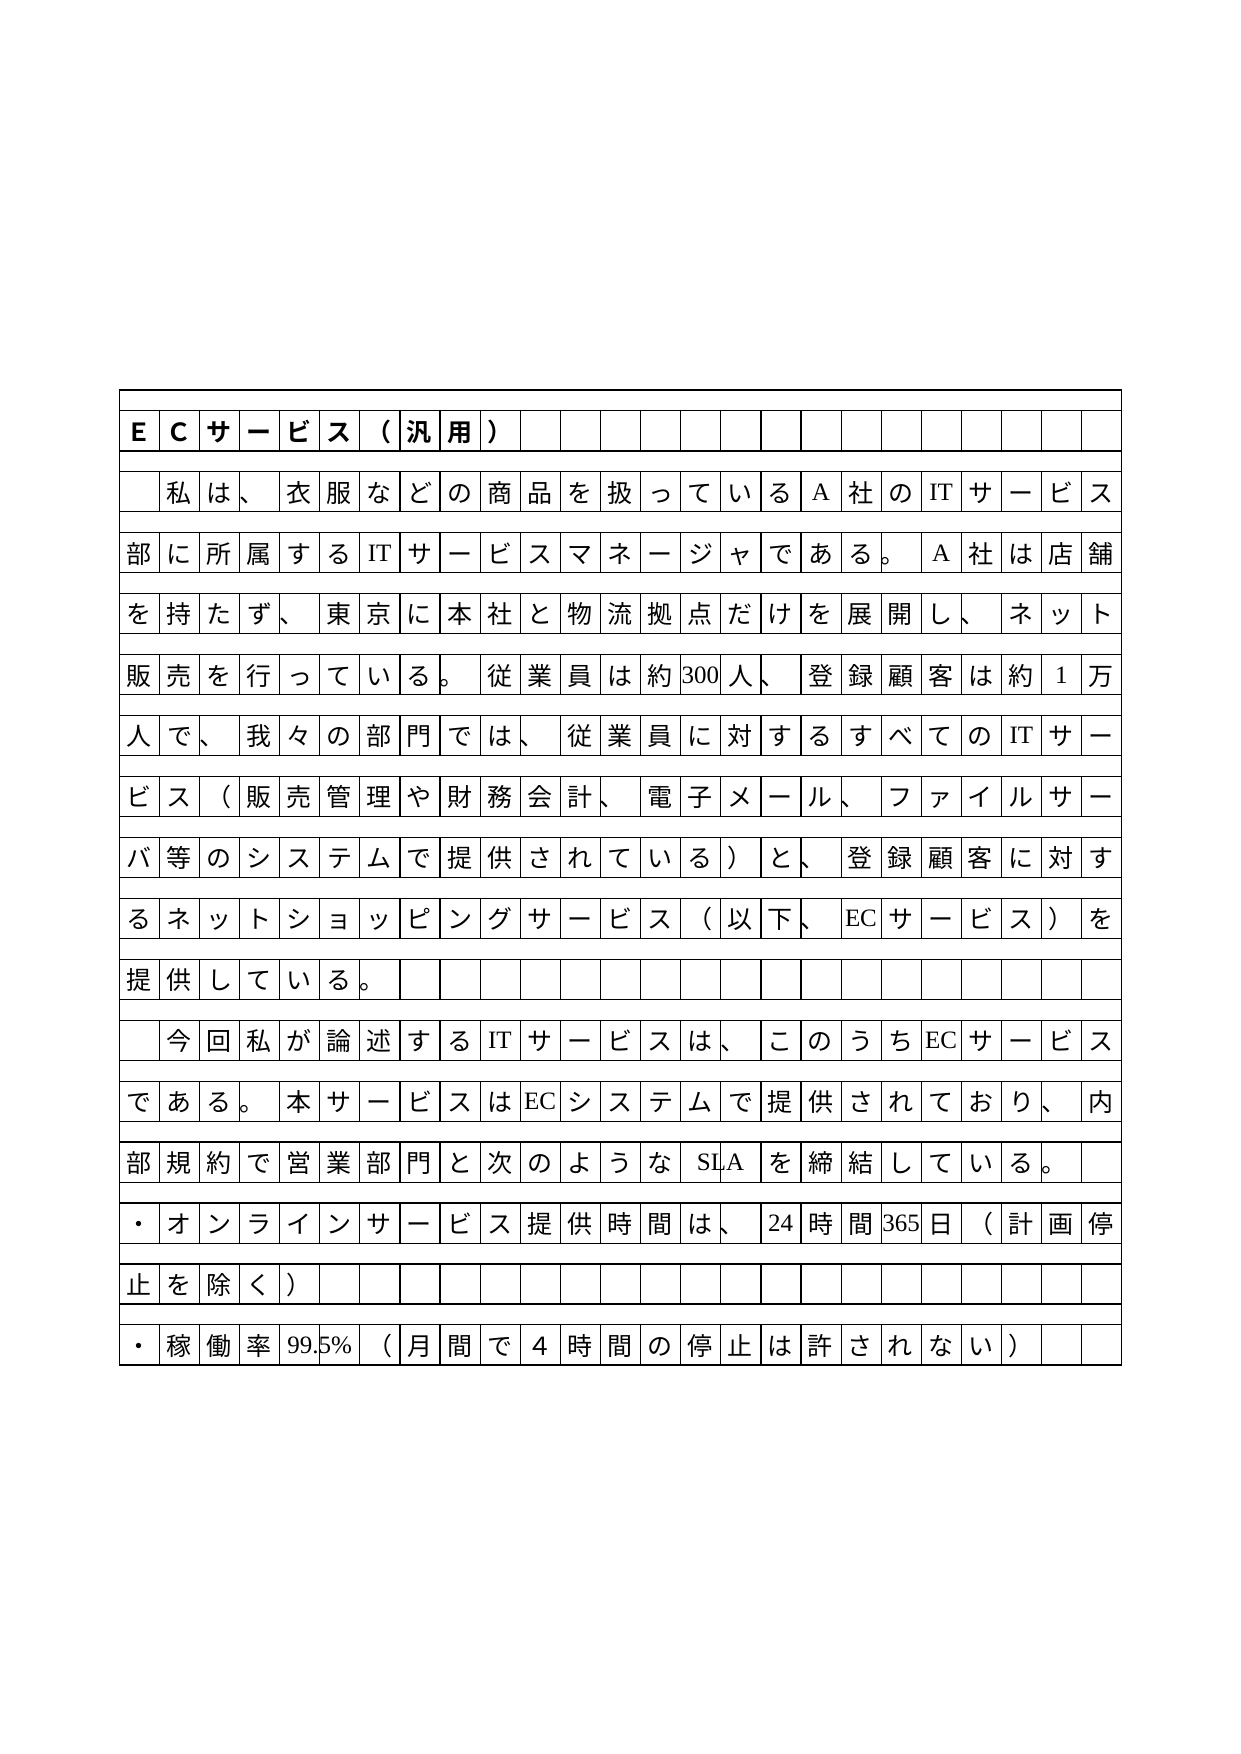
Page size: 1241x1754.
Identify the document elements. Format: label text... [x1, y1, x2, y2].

text [561, 411, 600, 450]
text [762, 1265, 800, 1303]
text [1042, 1265, 1081, 1303]
text [601, 411, 640, 450]
text ・稼働率99.5%（月間で４時間の停止は許されない） [641, 1325, 680, 1364]
text ・稼働率99.5%（月間で４時間の停止は許されない） [401, 1325, 439, 1364]
text [120, 391, 1121, 410]
text 私は、衣服などの商品を扱っているA社のITサービス部に所属するITサービスマネージャである。A社は店舗を持たず、東京に本社と物流拠点だけを展開し、ネット販売を行っている。従業員は約300人、登録顧客は約1万人で、我々の部門では、従業員に対するすべてのITサービス（販売管理や財務会計、電子メール、ファイルサーバ等のシステムで提供されている）と、登録顧客に対するネットショッピングサービス（以下、ECサービス）を提供している。 [120, 452, 1121, 471]
text ビ [441, 1204, 480, 1243]
text 私は、衣服などの商品を扱っているA社のITサービス部に所属するITサービスマネージャである。A社は店舗を持たず、東京に本社と物流拠点だけを展開し、ネット販売を行っている。従業員は約300人、登録顧客は約1万人で、我々の部門では、従業員に対するすべてのITサービス（販売管理や財務会計、電子メール、ファイルサーバ等のシステムで提供されている）と、登録顧客に対するネットショッピングサービス（以下、ECサービス）を提供している。 [120, 878, 1121, 898]
text ） [481, 411, 520, 450]
text 間 [842, 1204, 881, 1243]
text [120, 1244, 1121, 1263]
text ・稼働率99.5%（月間で４時間の停止は許されない） [601, 1325, 640, 1364]
text [320, 1265, 359, 1303]
text ・稼働率99.5%（月間で４時間の停止は許されない） [481, 1325, 520, 1364]
text ー [240, 411, 279, 450]
text 用 [441, 411, 480, 450]
text ビ [280, 411, 319, 450]
text ・稼働率99.5%（月間で４時間の停止は許されない） [360, 1325, 399, 1364]
text [882, 1265, 921, 1303]
text [561, 1265, 600, 1303]
text [641, 1265, 680, 1303]
text ・稼働率99.5%（月間で４時間の停止は許されない） [762, 1325, 800, 1364]
text [1082, 1265, 1121, 1303]
text [521, 411, 560, 450]
text ・稼働率99.5%（月間で４時間の停止は許されない） [240, 1325, 279, 1364]
text [521, 1265, 560, 1303]
text 私は、衣服などの商品を扱っているA社のITサービス部に所属するITサービスマネージャである。A社は店舗を持たず、東京に本社と物流拠点だけを展開し、ネット販売を行っている。従業員は約300人、登録顧客は約1万人で、我々の部門では、従業員に対するすべてのITサービス（販売管理や財務会計、電子メール、ファイルサーバ等のシステムで提供されている）と、登録顧客に対するネットショッピングサービス（以下、ECサービス）を提供している。 [120, 512, 1121, 532]
text ・稼働率99.5%（月間で４時間の停止は許されない） [441, 1325, 480, 1364]
text [962, 1265, 1001, 1303]
text [360, 1265, 399, 1303]
text 供 [561, 1204, 600, 1243]
text （ [360, 411, 399, 450]
text 除 [200, 1265, 239, 1303]
text [641, 411, 680, 450]
text 24 [762, 1204, 800, 1243]
text ・ [120, 1204, 159, 1243]
text 計 [1002, 1204, 1041, 1243]
text ラ [240, 1204, 279, 1243]
text ・稼働率99.5%（月間で４時間の停止は許されない） [320, 1325, 359, 1364]
text ・稼働率99.5%（月間で４時間の停止は許されない） [802, 1325, 841, 1364]
text ー [401, 1204, 439, 1243]
text サ [360, 1204, 399, 1243]
text ・稼働率99.5%（月間で４時間の停止は許されない） [120, 1305, 1121, 1324]
text ・稼働率99.5%（月間で４時間の停止は許されない） [521, 1325, 560, 1364]
text [802, 1265, 841, 1303]
text （ [962, 1204, 1001, 1243]
text 私は、衣服などの商品を扱っているA社のITサービス部に所属するITサービスマネージャである。A社は店舗を持たず、東京に本社と物流拠点だけを展開し、ネット販売を行っている。従業員は約300人、登録顧客は約1万人で、我々の部門では、従業員に対するすべてのITサービス（販売管理や財務会計、電子メール、ファイルサーバ等のシステムで提供されている）と、登録顧客に対するネットショッピングサービス（以下、ECサービス）を提供している。 [120, 573, 1121, 593]
text は [681, 1204, 720, 1243]
text ・稼働率99.5%（月間で４時間の停止は許されない） [561, 1325, 600, 1364]
text [1042, 411, 1081, 450]
text 私は、衣服などの商品を扱っているA社のITサービス部に所属するITサービスマネージャである。A社は店舗を持たず、東京に本社と物流拠点だけを展開し、ネット販売を行っている。従業員は約300人、登録顧客は約1万人で、我々の部門では、従業員に対するすべてのITサービス（販売管理や財務会計、電子メール、ファイルサーバ等のシステムで提供されている）と、登録顧客に対するネットショッピングサービス（以下、ECサービス）を提供している。 [120, 817, 1121, 837]
text 私は、衣服などの商品を扱っているA社のITサービス部に所属するITサービスマネージャである。A社は店舗を持たず、東京に本社と物流拠点だけを展開し、ネット販売を行っている。従業員は約300人、登録顧客は約1万人で、我々の部門では、従業員に対するすべてのITサービス（販売管理や財務会計、電子メール、ファイルサーバ等のシステムで提供されている）と、登録顧客に対するネットショッピングサービス（以下、ECサービス）を提供している。 [120, 634, 1121, 654]
text 提 [521, 1204, 560, 1243]
text [842, 1265, 881, 1303]
text ス [481, 1204, 520, 1243]
text ・稼働率99.5%（月間で４時間の停止は許されない） [882, 1325, 921, 1364]
text 画 [1042, 1204, 1081, 1243]
text 間 [641, 1204, 680, 1243]
text ・稼働率99.5%（月間で４時間の停止は許されない） [280, 1325, 319, 1364]
text 今回私が論述するITサービスは、このうちECサービスである。本サービスはECシステムで提供されており、内部規約で営業部門と次のようなSLAを締結している。 [120, 1061, 1121, 1081]
text Ｅ [120, 411, 159, 450]
text [721, 411, 760, 450]
text く [240, 1265, 279, 1303]
text [1002, 1265, 1041, 1303]
text [721, 1265, 760, 1303]
text 今回私が論述するITサービスは、このうちECサービスである。本サービスはECシステムで提供されており、内部規約で営業部門と次のようなSLAを締結している。 [120, 1000, 1121, 1020]
text ・稼働率99.5%（月間で４時間の停止は許されない） [1002, 1325, 1041, 1364]
text ・稼働率99.5%（月間で４時間の停止は許されない） [200, 1325, 239, 1364]
text [922, 1265, 961, 1303]
text ・稼働率99.5%（月間で４時間の停止は許されない） [962, 1325, 1001, 1364]
text [882, 411, 921, 450]
text 時 [802, 1204, 841, 1243]
text ・稼働率99.5%（月間で４時間の停止は許されない） [681, 1325, 720, 1364]
text 停 [1082, 1204, 1121, 1243]
text 365 [882, 1204, 921, 1243]
text [962, 411, 1001, 450]
text ン [200, 1204, 239, 1243]
text [802, 411, 841, 450]
text 、 [721, 1204, 760, 1243]
text [681, 411, 720, 450]
text 時 [601, 1204, 640, 1243]
text [601, 1265, 640, 1303]
text [1002, 411, 1041, 450]
text ス [320, 411, 359, 450]
text ・稼働率99.5%（月間で４時間の停止は許されない） [721, 1325, 760, 1364]
text ・稼働率99.5%（月間で４時間の停止は許されない） [1042, 1325, 1081, 1364]
text 汎 [401, 411, 439, 450]
text [1082, 411, 1121, 450]
text 私は、衣服などの商品を扱っているA社のITサービス部に所属するITサービスマネージャである。A社は店舗を持たず、東京に本社と物流拠点だけを展開し、ネット販売を行っている。従業員は約300人、登録顧客は約1万人で、我々の部門では、従業員に対するすべてのITサービス（販売管理や財務会計、電子メール、ファイルサーバ等のシステムで提供されている）と、登録顧客に対するネットショッピングサービス（以下、ECサービス）を提供している。 [120, 695, 1121, 715]
text 止 [120, 1265, 159, 1303]
text [401, 1265, 439, 1303]
text ・稼働率99.5%（月間で４時間の停止は許されない） [842, 1325, 881, 1364]
text 今回私が論述するITサービスは、このうちECサービスである。本サービスはECシステムで提供されており、内部規約で営業部門と次のようなSLAを締結している。 [120, 1122, 1121, 1141]
text を [160, 1265, 199, 1303]
text ・稼働率99.5%（月間で４時間の停止は許されない） [1082, 1325, 1121, 1364]
text イ [280, 1204, 319, 1243]
text [922, 411, 961, 450]
text ・稼働率99.5%（月間で４時間の停止は許されない） [160, 1325, 199, 1364]
text サ [200, 411, 239, 450]
text 私は、衣服などの商品を扱っているA社のITサービス部に所属するITサービスマネージャである。A社は店舗を持たず、東京に本社と物流拠点だけを展開し、ネット販売を行っている。従業員は約300人、登録顧客は約1万人で、我々の部門では、従業員に対するすべてのITサービス（販売管理や財務会計、電子メール、ファイルサーバ等のシステムで提供されている）と、登録顧客に対するネットショッピングサービス（以下、ECサービス）を提供している。 [120, 939, 1121, 959]
text ・稼働率99.5%（月間で４時間の停止は許されない） [120, 1325, 159, 1364]
text ン [320, 1204, 359, 1243]
text [441, 1265, 480, 1303]
text オ [160, 1204, 199, 1243]
text ・稼働率99.5%（月間で４時間の停止は許されない） [922, 1325, 961, 1364]
text [481, 1265, 520, 1303]
text Ｃ [160, 411, 199, 450]
text 私は、衣服などの商品を扱っているA社のITサービス部に所属するITサービスマネージャである。A社は店舗を持たず、東京に本社と物流拠点だけを展開し、ネット販売を行っている。従業員は約300人、登録顧客は約1万人で、我々の部門では、従業員に対するすべてのITサービス（販売管理や財務会計、電子メール、ファイルサーバ等のシステムで提供されている）と、登録顧客に対するネットショッピングサービス（以下、ECサービス）を提供している。 [120, 756, 1121, 776]
text [842, 411, 881, 450]
text [681, 1265, 720, 1303]
text [762, 411, 800, 450]
text [120, 1183, 1121, 1202]
text 日 [922, 1204, 961, 1243]
text ） [280, 1265, 319, 1303]
